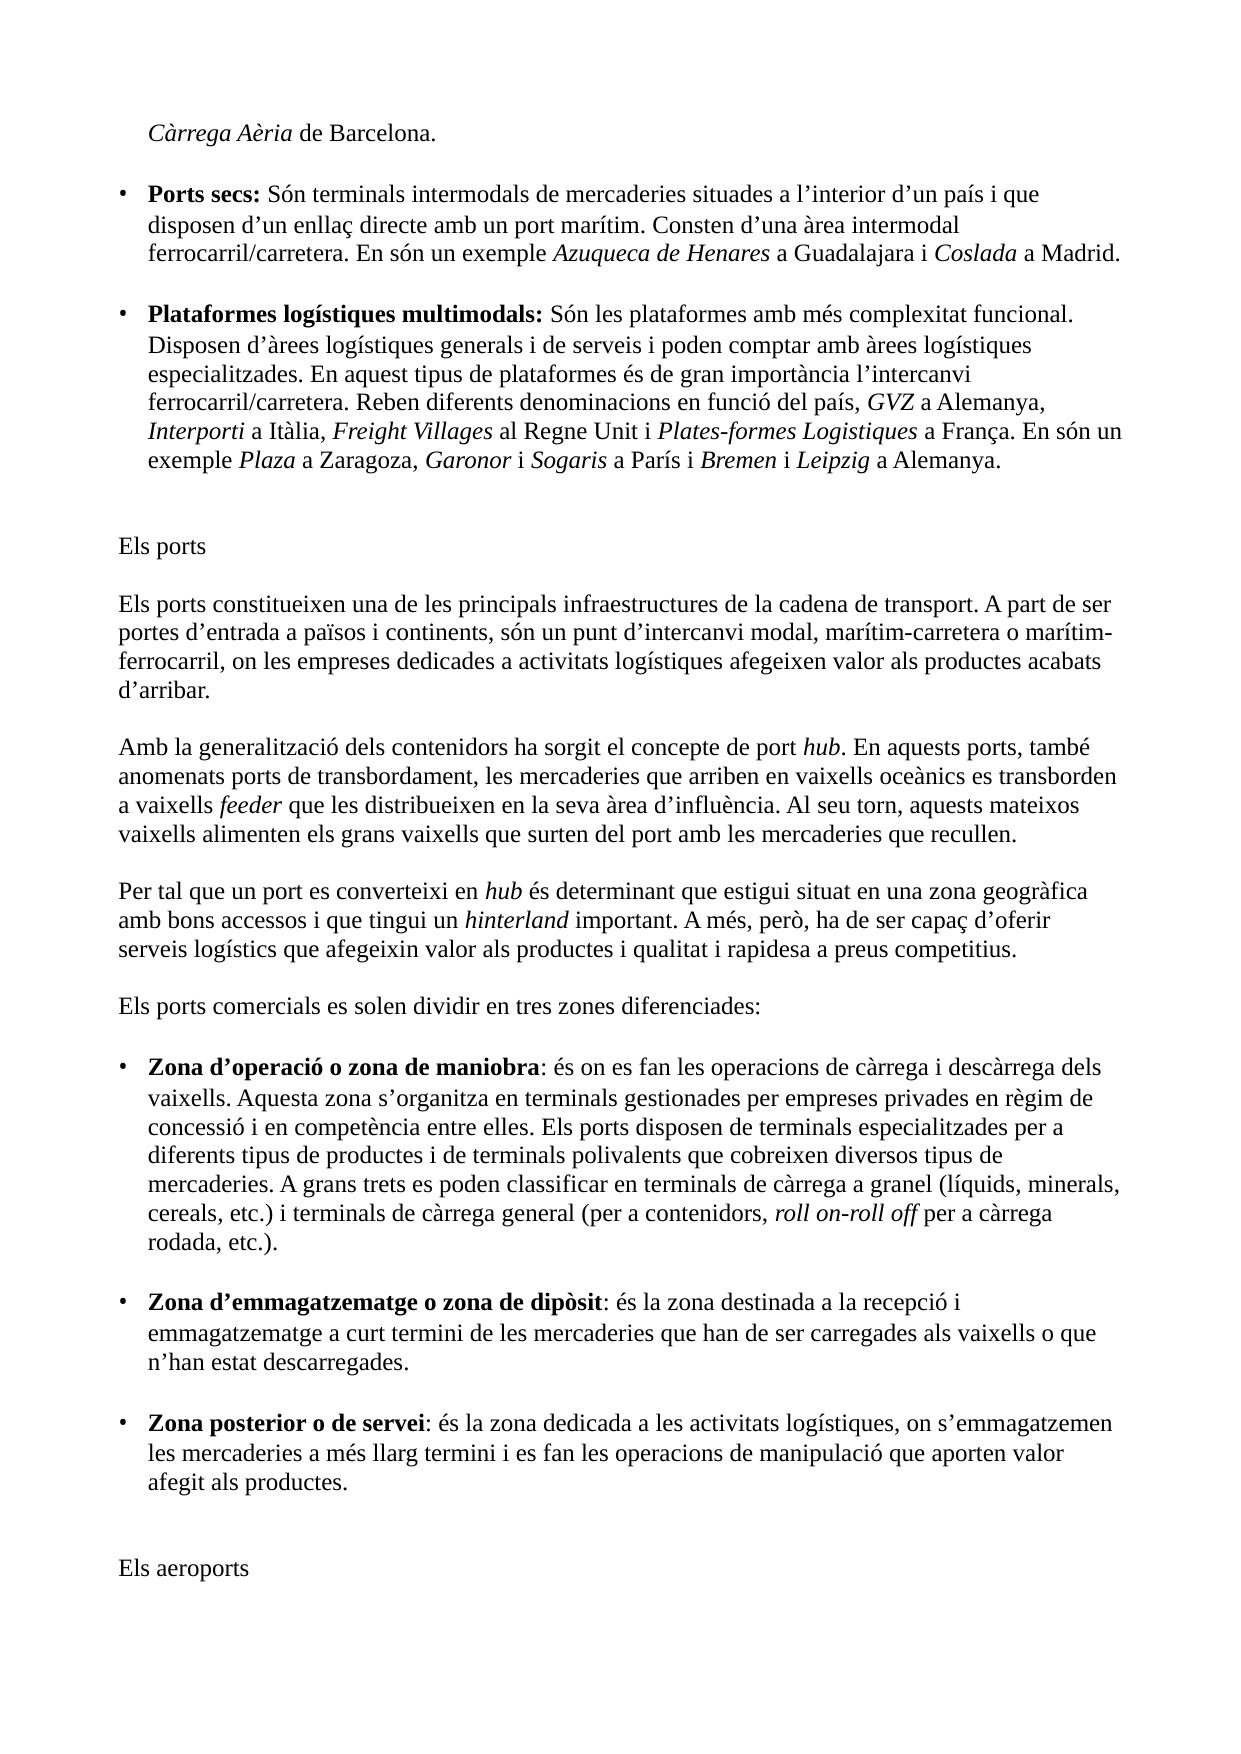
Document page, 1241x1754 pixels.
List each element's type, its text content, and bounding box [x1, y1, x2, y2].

text Els ports comercials es solen dividir en tres zones diferenciades: [118, 991, 1122, 1020]
list Plataformes logístiques multimodals: Són les plataformes amb més complexitat funcional. Disposen d’àrees logístiques generals i de serveis i poden comptar amb àrees logístiques especialitzades. En aquest tipus de plataformes és de gran importància l’intercanvi ferrocarril/carretera. Reben diferents denominacions en funció del país, GVZ a Alemanya, Interporti a Itàlia, Freight Villages al Regne Unit i Plates-formes Logistiques a França. En són un exemple Plaza a Zaragoza, Garonor i Sogaris a París i Bremen i Leipzig a Alemanya. [118, 296, 1122, 474]
list Zona d’operació o zona de maniobra: és on es fan les operacions de càrrega i descàrrega dels vaixells. Aquesta zona s’organitza en terminals gestionades per empreses privades en règim de concessió i en competència entre elles. Els ports disposen de terminals especialitzades per a diferents tipus de productes i de terminals polivalents que cobreixen diversos tipus de mercaderies. A grans trets es poden classificar en terminals de càrrega a granel (líquids, minerals, cereals, etc.) i terminals de càrrega general (per a contenidors, roll on-roll off per a càrrega rodada, etc.). [118, 1049, 1122, 1255]
list Ports secs: Són terminals intermodals de mercaderies situades a l’interior d’un país i que disposen d’un enllaç directe amb un port marítim. Consten d’una àrea intermodal ferrocarril/carretera. En són un exemple Azuqueca de Henares a Guadalajara i Coslada a Madrid. [118, 176, 1122, 267]
text Els aeroports [118, 1553, 1122, 1582]
text Els ports constitueixen una de les principals infraestructures de la cadena de transport. A part de ser portes d’entrada a països i continents, són un punt d’intercanvi modal, marítim-carretera o marítim-ferrocarril, on les empreses dedicades a activitats logístiques afegeixen valor als productes acabats d’arribar. [118, 589, 1122, 704]
text Amb la generalització dels contenidors ha sorgit el concepte de port hub. En aquests ports, també anomenats ports de transbordament, les mercaderies que arriben en vaixells oceànics es transborden a vaixells feeder que les distribueixen en la seva àrea d’influència. Al seu torn, aquests mateixos vaixells alimenten els grans vaixells que surten del port amb les mercaderies que recullen. [118, 732, 1122, 847]
text Els ports [118, 531, 1122, 560]
list Zona d’emmagatzematge o zona de dipòsit: és la zona destinada a la recepció i emmagatzematge a curt termini de les mercaderies que han de ser carregades als vaixells o que n’han estat descarregades. [118, 1284, 1122, 1376]
text Per tal que un port es converteixi en hub és determinant que estigui situat en una zona geogràfica amb bons accessos i que tingui un hinterland important. A més, però, ha de ser capaç d’oferir serveis logístics que afegeixin valor als productes i qualitat i rapidesa a preus competitius. [118, 876, 1122, 962]
list Zona posterior o de servei: és la zona dedicada a les activitats logístiques, on s’emmagatzemen les mercaderies a més llarg termini i es fan les operacions de manipulació que aporten valor afegit als productes. [118, 1404, 1122, 1496]
list Càrrega Aèria de Barcelona. [118, 118, 1122, 147]
